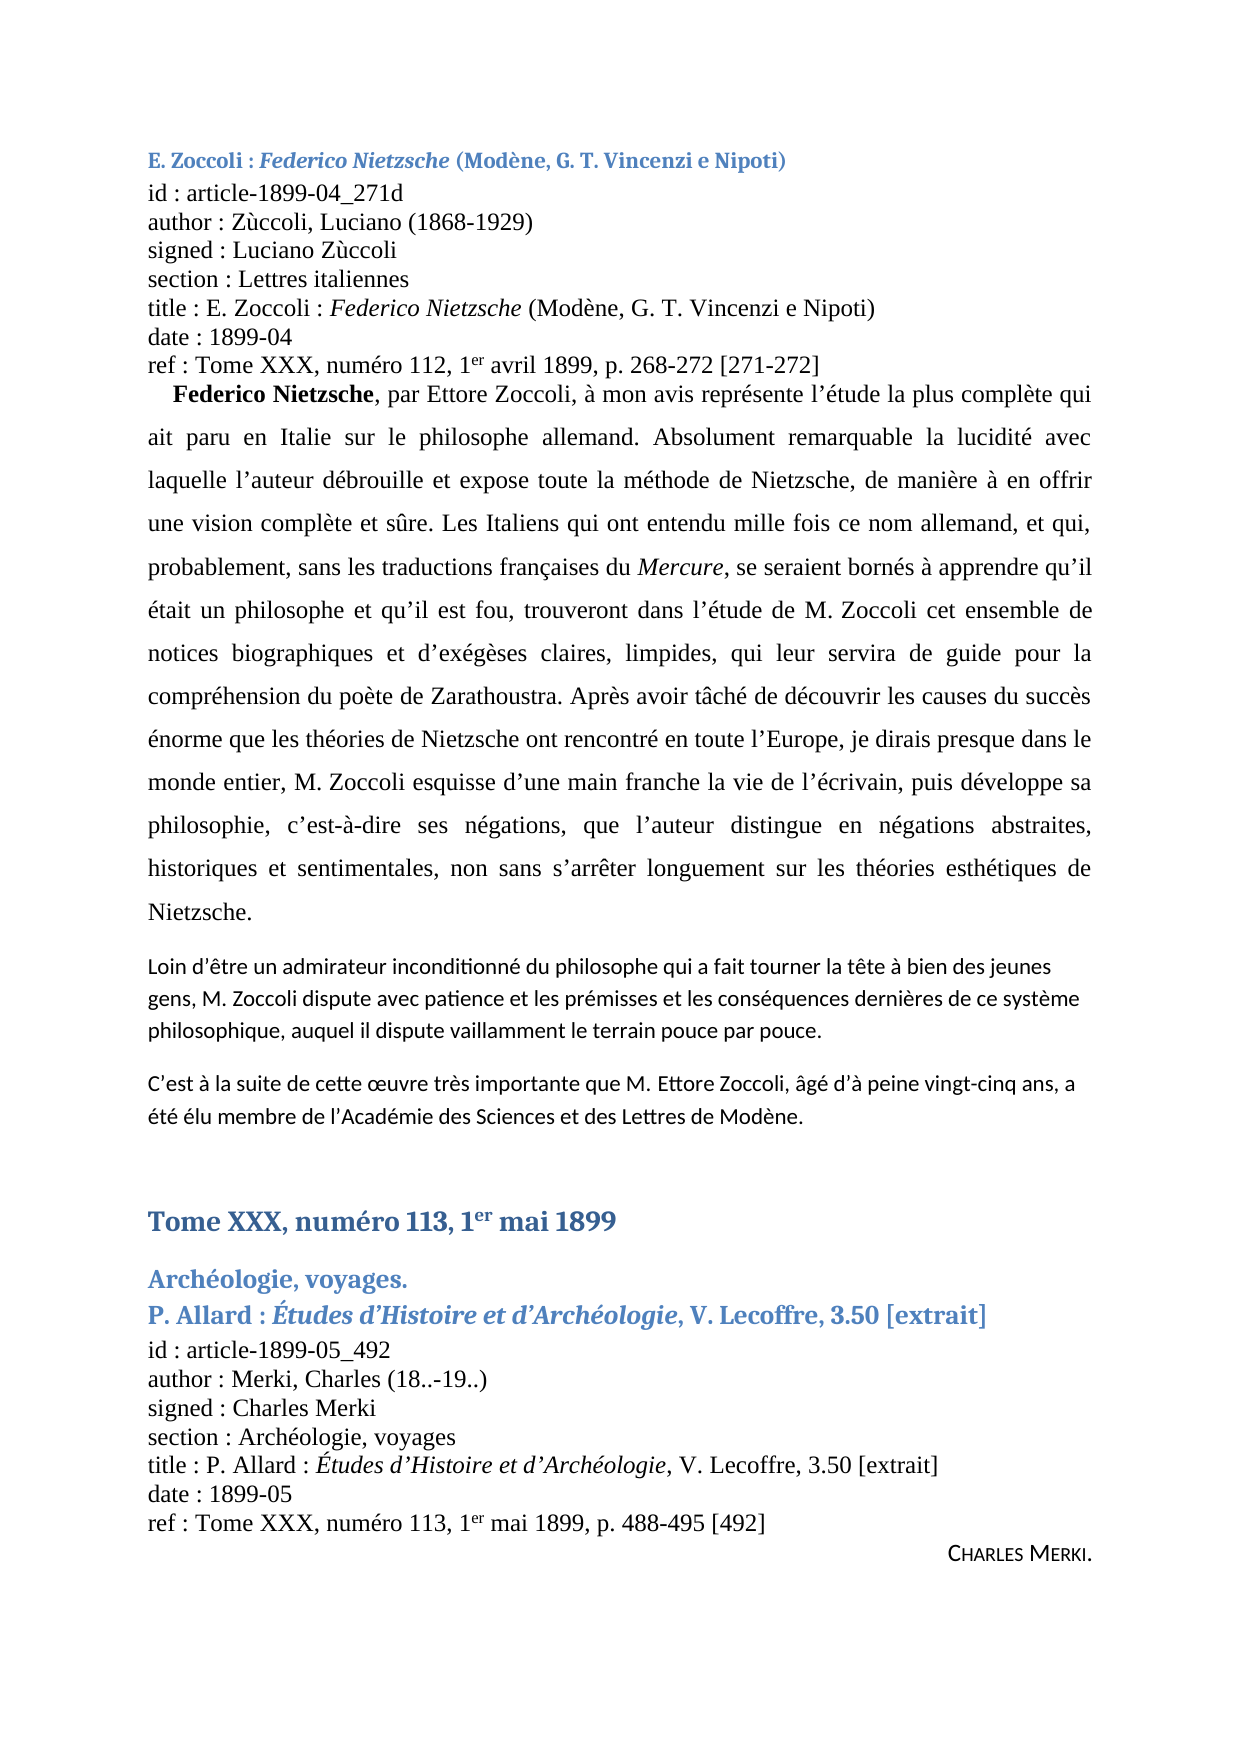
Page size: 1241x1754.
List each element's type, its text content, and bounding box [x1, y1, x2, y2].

text id : article-1899-05_492 [148, 1336, 1093, 1364]
text Federico Nietzsche, par Ettore Zoccoli, à mon avis représente l’étude la plus complète qui ait paru en Italie sur le philosophe allemand. Absolument remarquable la lucidité avec laquelle l’auteur débrouille et expose toute la méthode de Nietzsche, de manière à en offrir une vision complète et sûre. Les Italiens qui ont entendu mille fois ce nom allemand, et qui, probablement, sans les traductions françaises du Mercure, se seraient bornés à apprendre qu’il était un philosophe et qu’il est fou, trouveront dans l’étude de M. Zoccoli cet ensemble de notices biographiques et d’exégèses claires, limpides, qui leur servira de guide pour la compréhension du poète de Zarathoustra. Après avoir tâché de découvrir les causes du succès énorme que les théories de Nietzsche ont rencontré en toute l’Europe, je dirais presque dans le monde entier, M. Zoccoli esquisse d’une main franche la vie de l’écrivain, puis développe sa philosophie, c’est-à-dire ses négations, que l’auteur distingue en négations abstraites, historiques et sentimentales, non sans s’arrêter longuement sur les théories esthétiques de Nietzsche. [148, 379, 1093, 925]
text date : 1899-05 [148, 1479, 1093, 1508]
text author : Merki, Charles (18..-19..) [148, 1364, 1093, 1393]
text Loin d’être un admirateur inconditionné du philosophe qui a fait tourner la tête à bien des jeunes gens, M. Zoccoli dispute avec patience et les prémisses et les conséquences dernières de ce système philosophique, auquel il dispute vaillamment le terrain pouce par pouce. [148, 952, 1093, 1044]
text section : Archéologie, voyages [148, 1422, 1093, 1451]
subtitle Archéologie, voyages. P. Allard : Études d’Histoire et d’Archéologie, V. Lecoffre, 3.50 [extrait] [148, 1264, 1093, 1331]
text title : E. Zoccoli : Federico Nietzsche (Modène, G. T. Vincenzi e Nipoti) [148, 293, 1093, 322]
subtitle Tome XXX, numéro 113, 1er mai 1899 [148, 1205, 1093, 1238]
text ref : Tome XXX, numéro 112, 1er avril 1899, p. 268-272 [271-272] [148, 350, 1093, 379]
text author : Zùccoli, Luciano (1868-1929) [148, 207, 1093, 235]
text date : 1899-04 [148, 322, 1093, 350]
text Charles Merki. [148, 1537, 1093, 1567]
text signed : Luciano Zùccoli [148, 235, 1093, 264]
text section : Lettres italiennes [148, 264, 1093, 293]
text signed : Charles Merki [148, 1393, 1093, 1422]
text title : P. Allard : Études d’Histoire et d’Archéologie, V. Lecoffre, 3.50 [extrait] [148, 1451, 1093, 1479]
text ref : Tome XXX, numéro 113, 1er mai 1899, p. 488-495 [492] [148, 1508, 1093, 1537]
text C’est à la suite de cette œuvre très importante que M. Ettore Zoccoli, âgé d’à peine vingt-cinq ans, a été élu membre de l’Académie des Sciences et des Lettres de Modène. [148, 1069, 1093, 1130]
text id : article-1899-04_271d [148, 178, 1093, 207]
subtitle E. Zoccoli : Federico Nietzsche (Modène, G. T. Vincenzi e Nipoti) [148, 148, 1093, 174]
